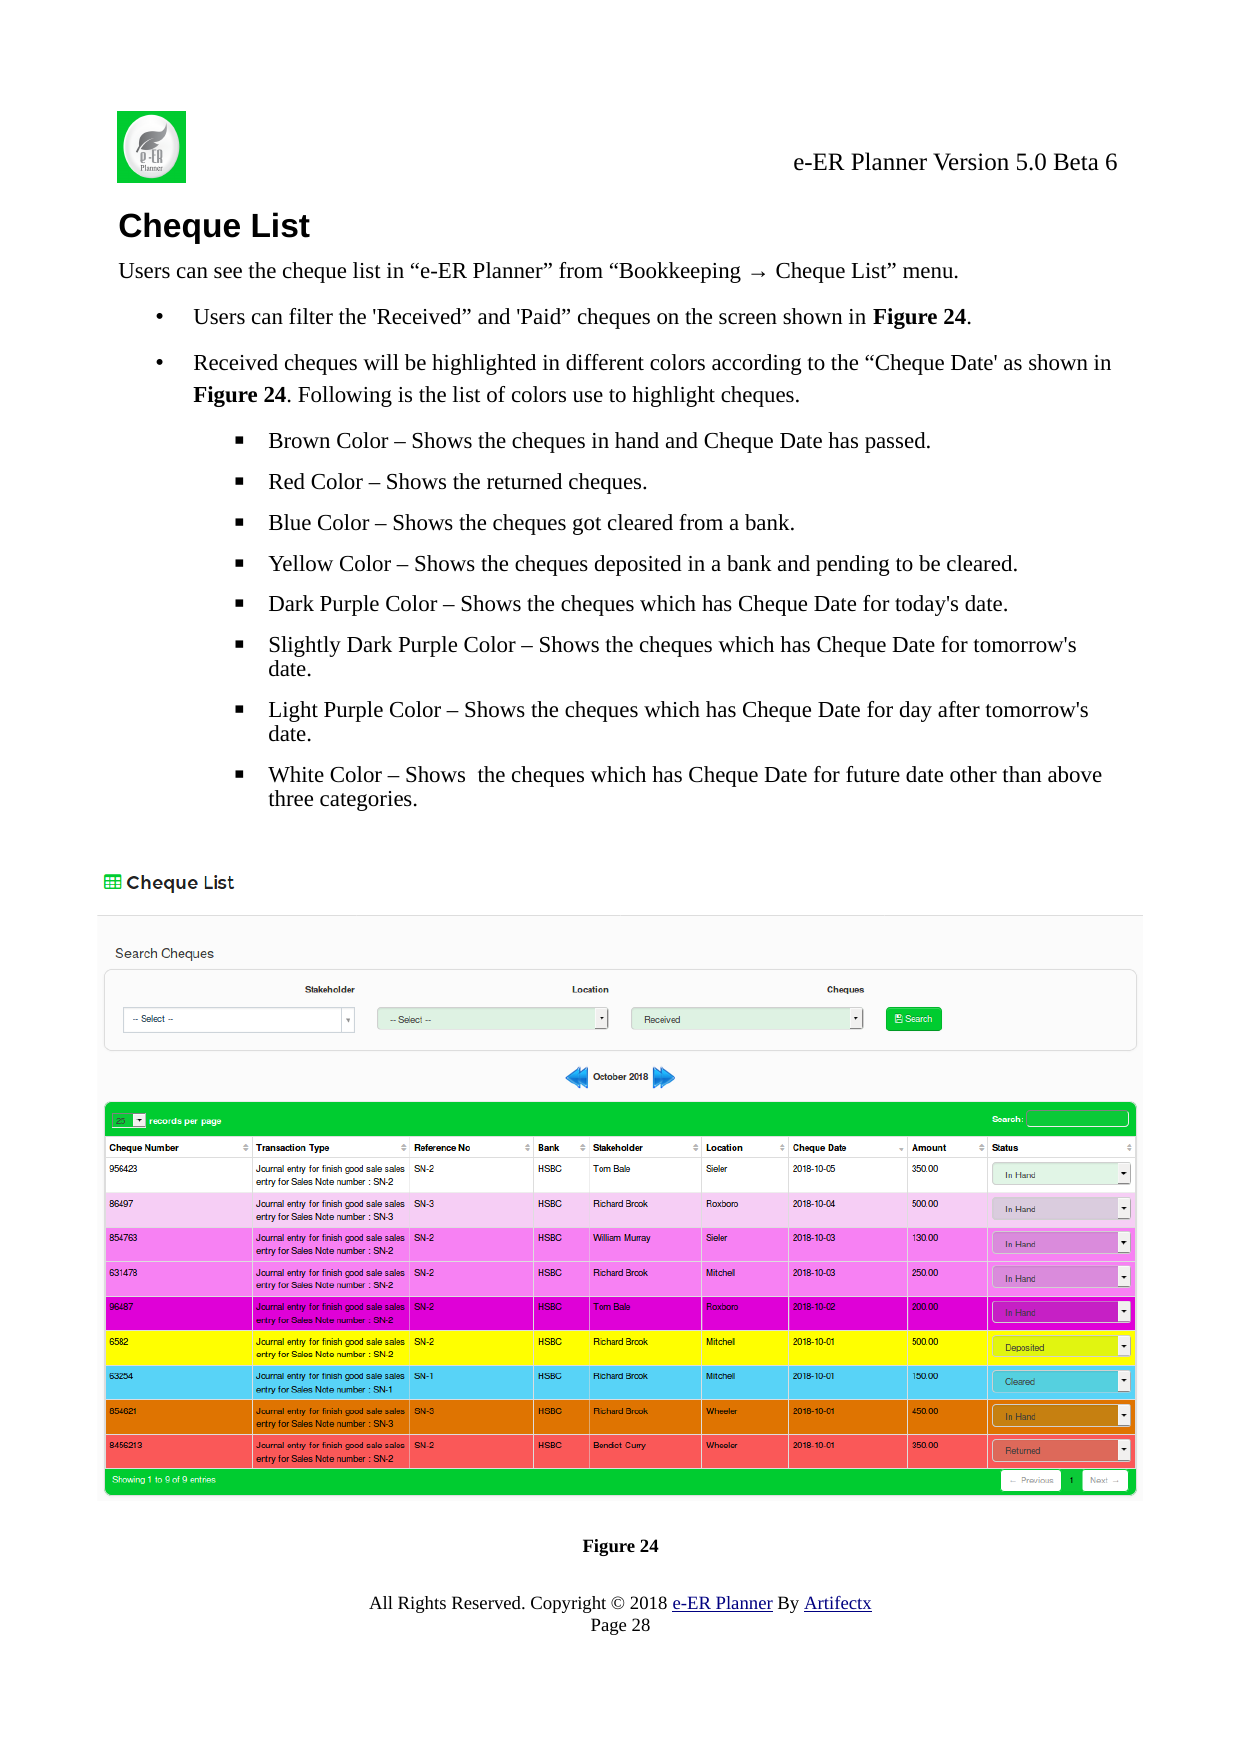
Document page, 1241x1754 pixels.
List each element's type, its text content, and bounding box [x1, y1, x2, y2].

list Slightly Dark Purple Color – Shows the cheques which has Cheque Date for tomorrow's date. [231, 631, 1122, 682]
list Blue Color – Shows the cheques got cleared from a bank. [231, 509, 1122, 535]
picture [117, 111, 186, 183]
list White Color – Shows the cheques which has Cheque Date for future date other than above three categories. [231, 761, 1122, 811]
list Yellow Color – Shows the cheques deposited in a bank and pending to be cleared. [231, 549, 1122, 576]
list Dark Purple Color – Shows the cheques which has Cheque Date for today's date. [231, 591, 1122, 617]
subtitle Cheque List [118, 206, 1122, 244]
list Brown Color – Shows the cheques in hand and Cheque Date has passed. [231, 427, 1122, 453]
list Users can filter the 'Received” and 'Paid” cheques on the screen shown in Figure 24. [156, 303, 1122, 329]
text Users can see the cheque list in “e-ER Planner” from “Bookkeeping → Cheque List” menu. [118, 257, 1122, 283]
picture [97, 866, 1143, 1501]
list Received cheques will be highlighted in different colors according to the “Cheque Date' as shown in Figure 24. Following is the list of colors use to highlight cheques. [156, 349, 1122, 407]
list Light Purple Color – Shows the cheques which has Cheque Date for day after tomorrow's date. [231, 696, 1122, 746]
text Figure 24 [118, 1535, 1122, 1557]
list Red Color – Shows the returned cheques. [231, 468, 1122, 494]
